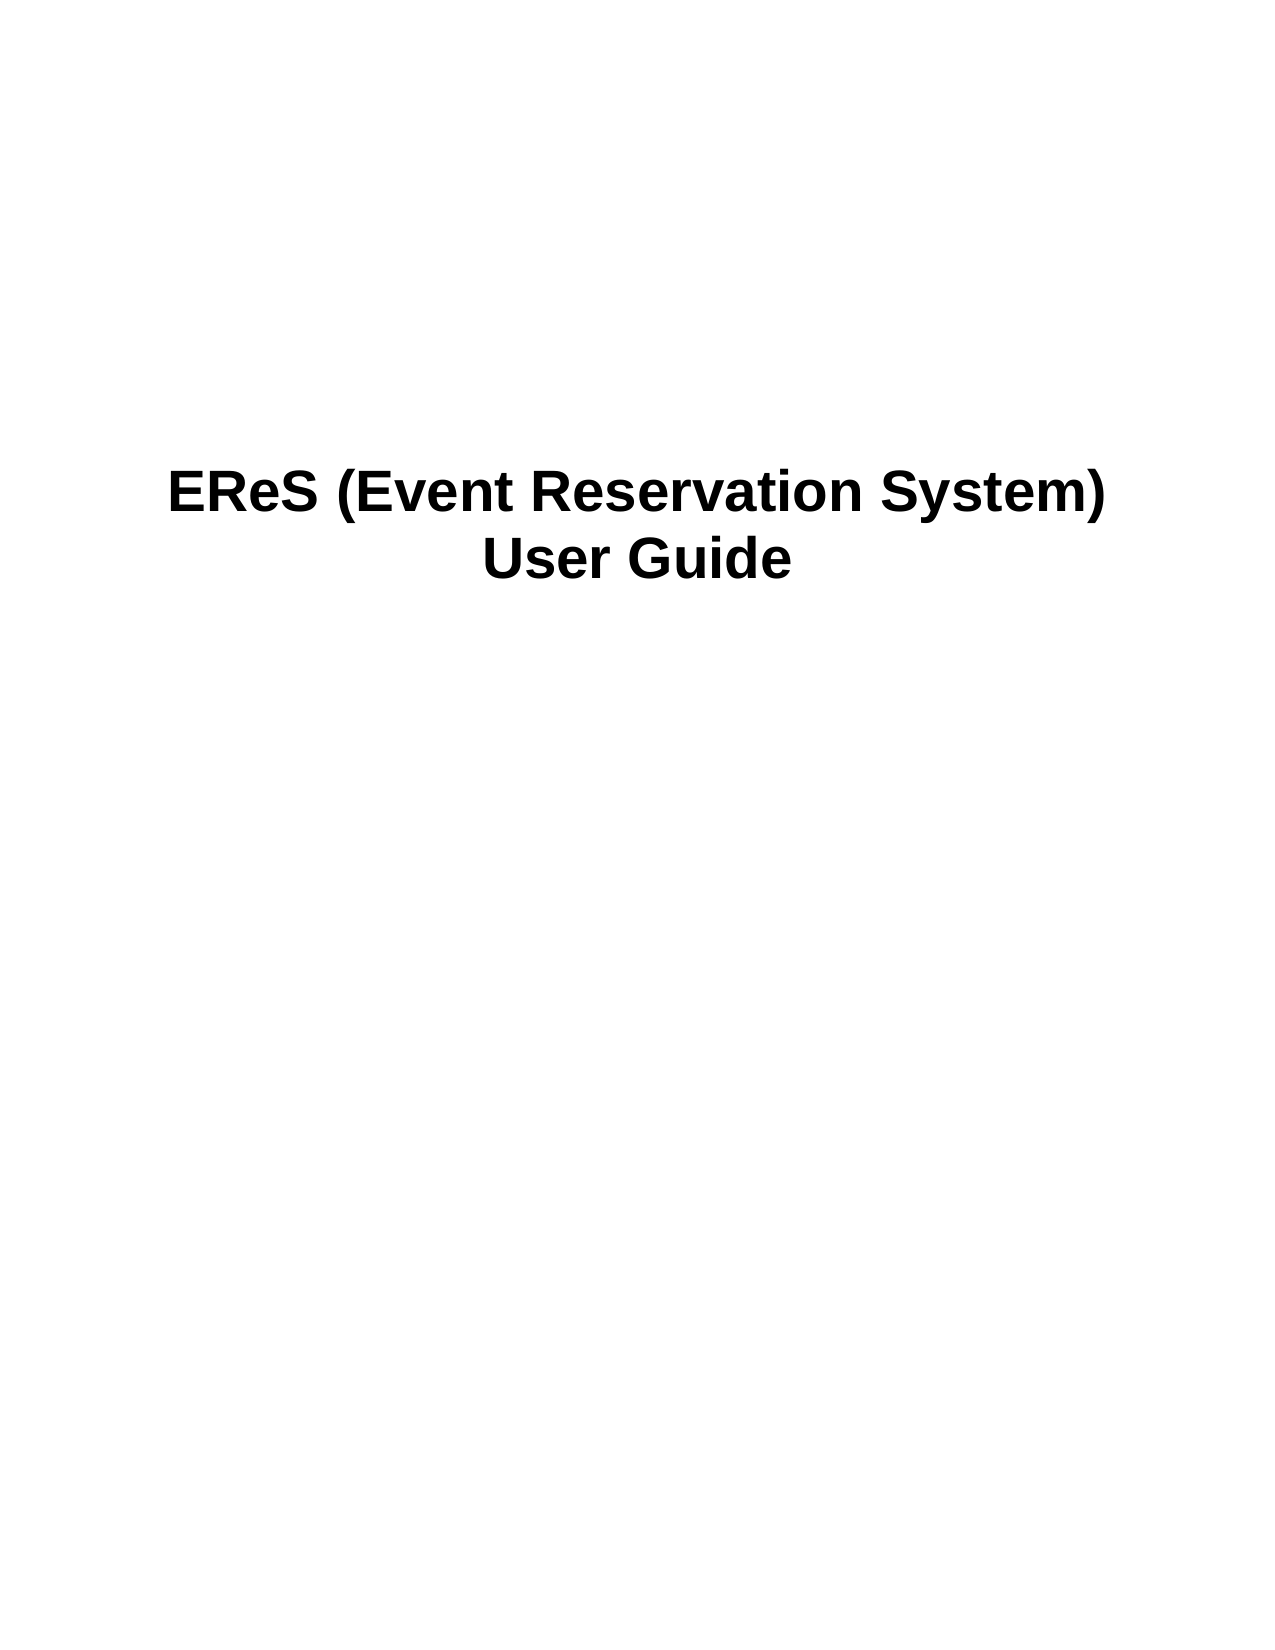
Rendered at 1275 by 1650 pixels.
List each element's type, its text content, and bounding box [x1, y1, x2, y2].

title EReS (Event Reservation System) User Guide [118, 457, 1157, 591]
